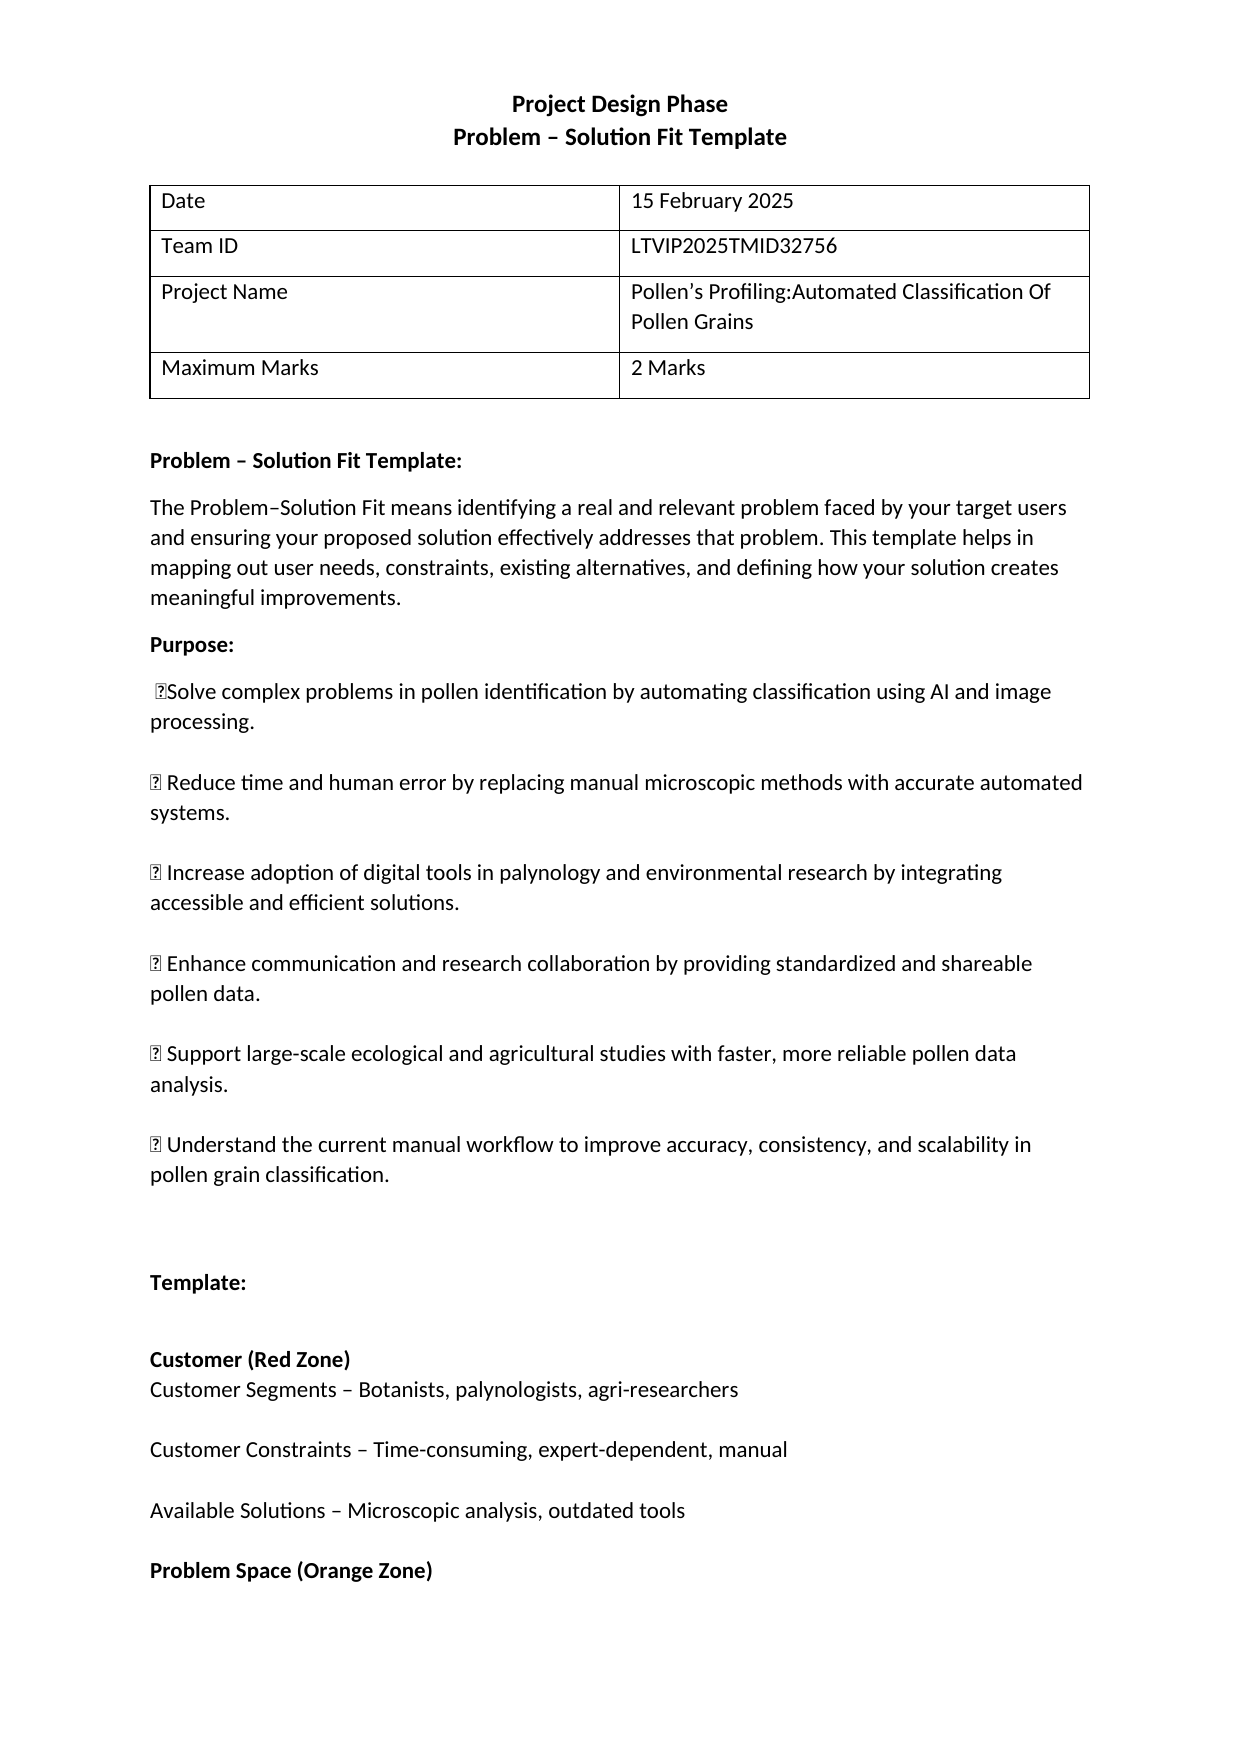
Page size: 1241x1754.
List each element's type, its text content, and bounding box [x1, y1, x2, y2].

text Purpose: [150, 630, 1090, 658]
text Customer (Red Zone) Customer Segments – Botanists, palynologists, agri-researchers Customer Constraints – Time-consuming, expert-dependent, manual Available Solutions – Microscopic analysis, outdated tools Problem Space (Orange Zone) [150, 1314, 1090, 1584]
table_cell Maximum Marks [151, 353, 619, 398]
text The Problem–Solution Fit means identifying a real and relevant problem faced by your target users and ensuring your proposed solution effectively addresses that problem. This template helps in mapping out user needs, constraints, existing alternatives, and defining how your solution creates meaningful improvements. [150, 493, 1090, 611]
table_cell Pollen’s Profiling:Automated Classification Of Pollen Grains [620, 277, 1089, 352]
table_cell LTVIP2025TMID32756 [620, 231, 1089, 276]
text Template: [150, 1268, 1090, 1296]
table_cell 2 Marks [620, 353, 1089, 398]
text Problem – Solution Fit Template: [150, 446, 1090, 474]
text ✅Solve complex problems in pollen identification by automating classification using AI and image processing. ✅ Reduce time and human error by replacing manual microscopic methods with accurate automated systems. ✅ Increase adoption of digital tools in palynology and environmental research by integrating accessible and efficient solutions. ✅ Enhance communication and research collaboration by providing standardized and shareable pollen data. ✅ Support large-scale ecological and agricultural studies with faster, more reliable pollen data analysis. ✅ Understand the current manual workflow to improve accuracy, consistency, and scalability in pollen grain classification. [150, 677, 1090, 1249]
table_cell Team ID [151, 231, 619, 276]
table_header Date [151, 186, 619, 230]
table_cell Project Name [151, 277, 619, 352]
text Project Design Phase [150, 89, 1090, 119]
table_header 15 February 2025 [620, 186, 1089, 230]
text Problem – Solution Fit Template [150, 122, 1090, 152]
